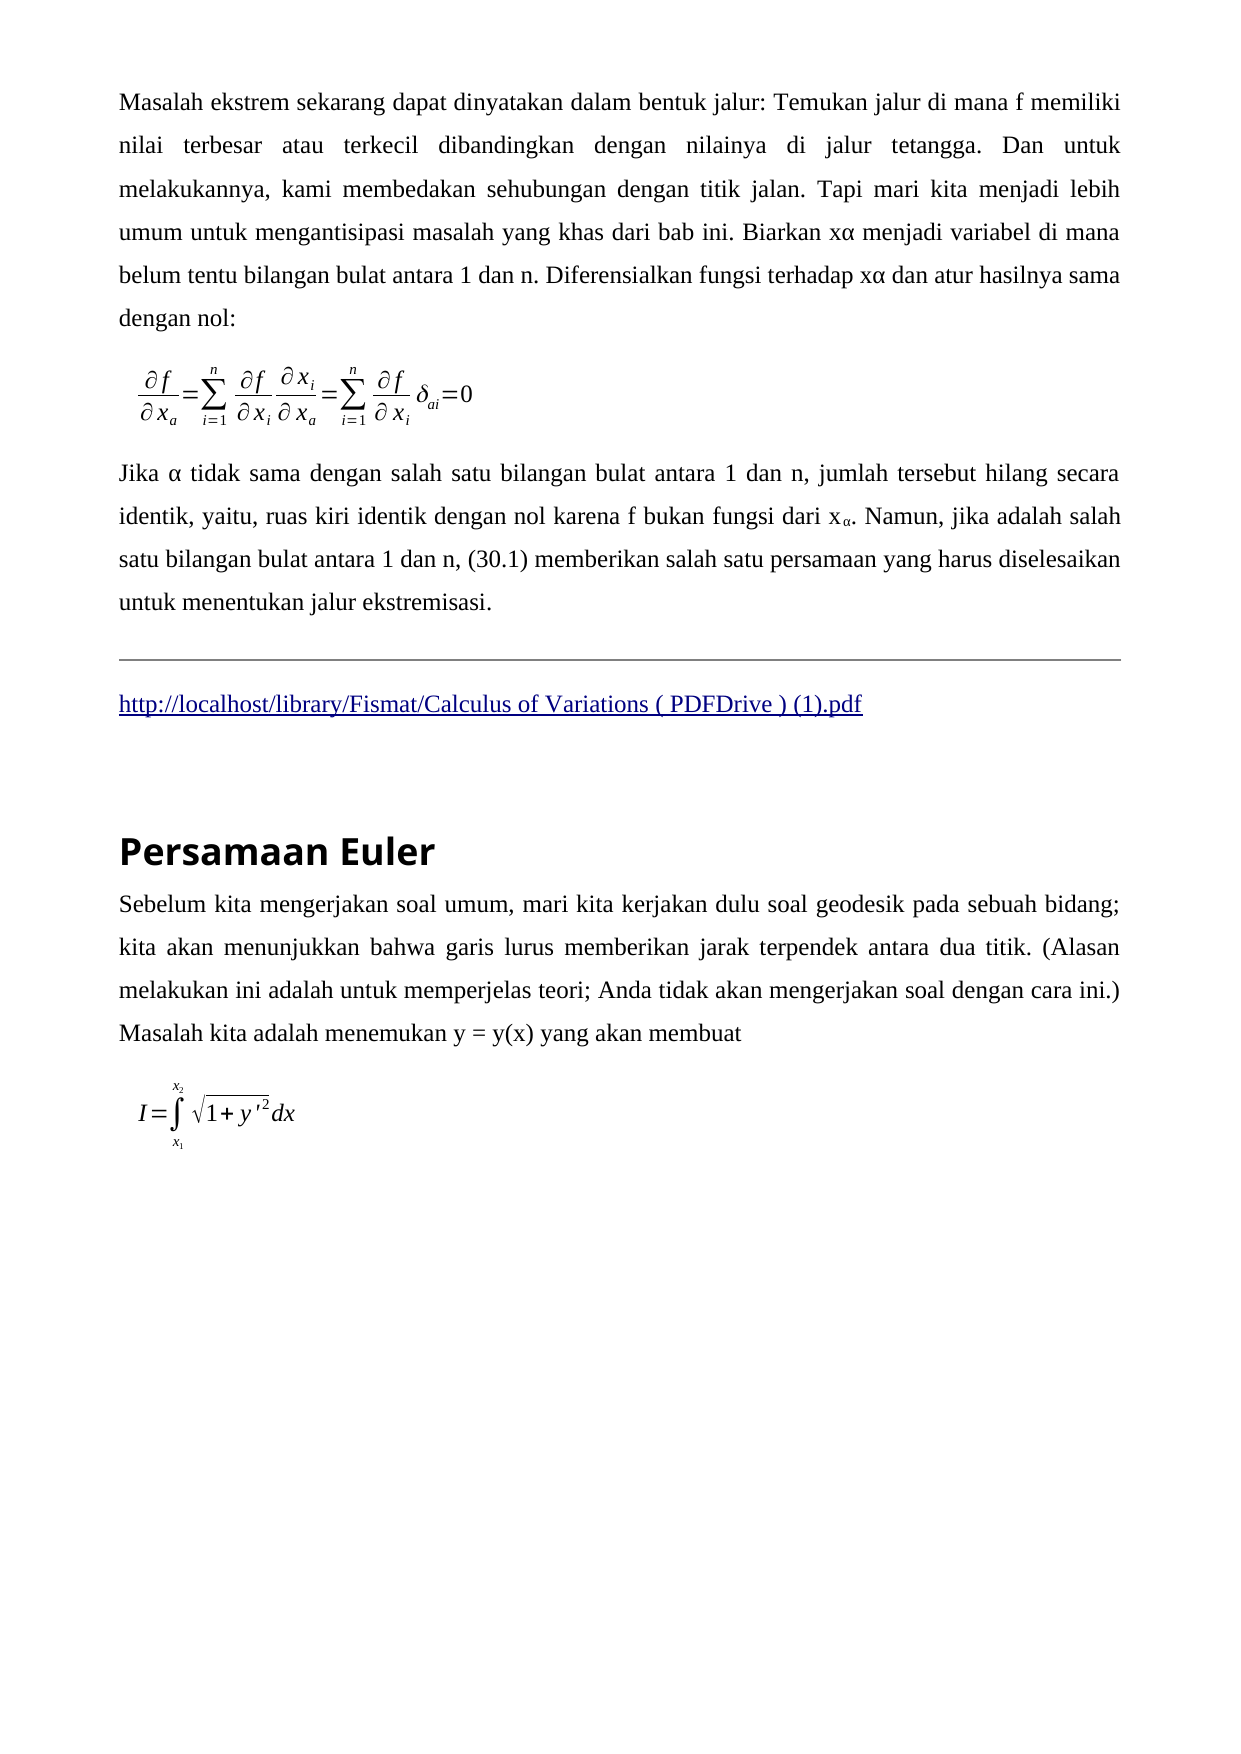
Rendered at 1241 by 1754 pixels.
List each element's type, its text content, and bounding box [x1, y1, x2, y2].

text Masalah ekstrem sekarang dapat dinyatakan dalam bentuk jalur: Temukan jalur di mana f memiliki nilai terbesar atau terkecil dibandingkan dengan nilainya di jalur tetangga. Dan untuk melakukannya, kami membedakan sehubungan dengan titik jalan. Tapi mari kita menjadi lebih umum untuk mengantisipasi masalah yang khas dari bab ini. Biarkan xα menjadi variabel di mana belum tentu bilangan bulat antara 1 dan n. Diferensialkan fungsi terhadap xα dan atur hasilnya sama dengan nol: [119, 87, 1121, 332]
text http://localhost/library/Fismat/Calculus of Variations ( PDFDrive ) (1).pdf [119, 689, 1121, 718]
text Sebelum kita mengerjakan soal umum, mari kita kerjakan dulu soal geodesik pada sebuah bidang; kita akan menunjukkan bahwa garis lurus memberikan jarak terpendek antara dua titik. (Alasan melakukan ini adalah untuk memperjelas teori; Anda tidak akan mengerjakan soal dengan cara ini.) Masalah kita adalah menemukan y = y(x) yang akan membuat [119, 889, 1121, 1047]
text Jika α tidak sama dengan salah satu bilangan bulat antara 1 dan n, jumlah tersebut hilang secara identik, yaitu, ruas kiri identik dengan nol karena f bukan fungsi dari xα. Namun, jika adalah salah satu bilangan bulat antara 1 dan n, (30.1) memberikan salah satu persamaan yang harus diselesaikan untuk menentukan jalur ekstremisasi. [119, 458, 1121, 616]
subtitle Persamaan Euler [119, 826, 1121, 877]
